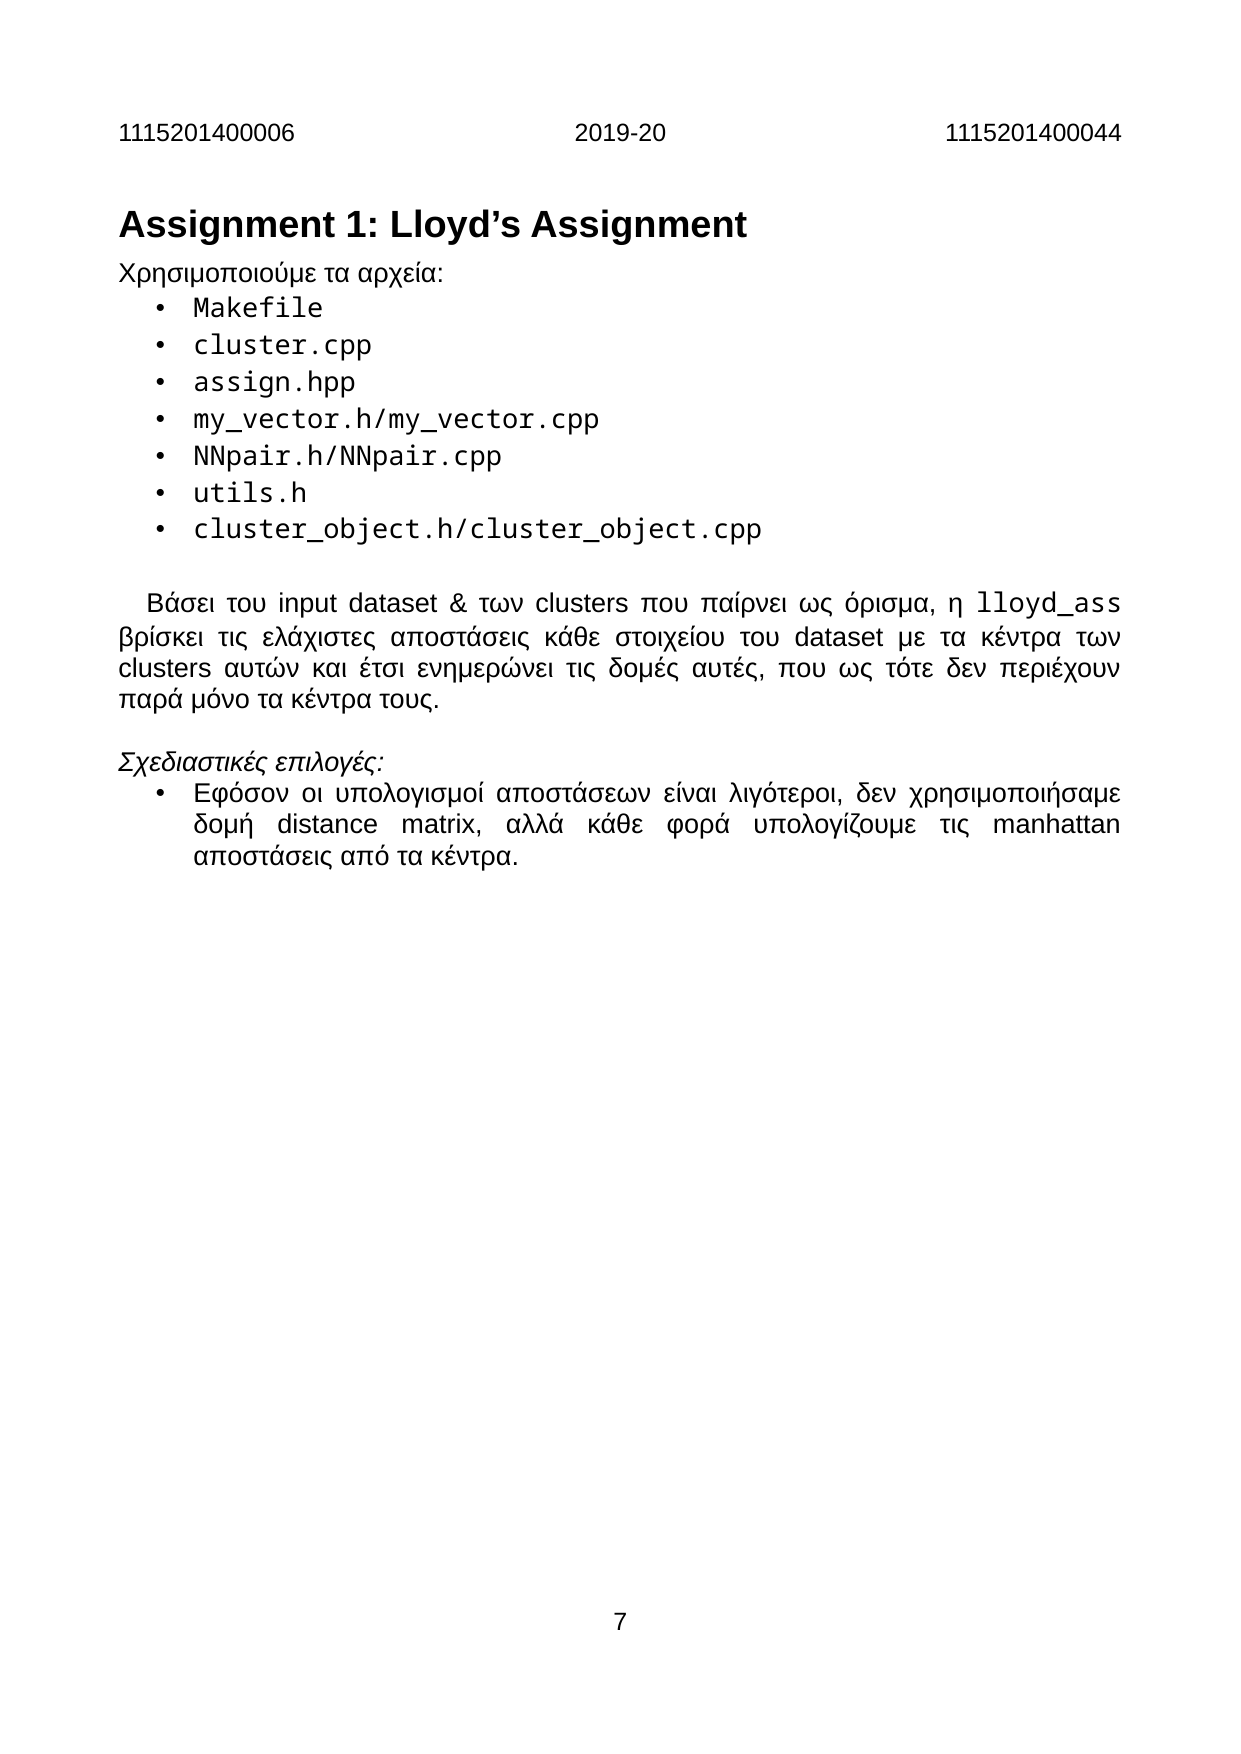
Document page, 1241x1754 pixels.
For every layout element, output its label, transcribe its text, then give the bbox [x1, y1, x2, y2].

subtitle Assignment 1: Lloyd’s Assignment [118, 201, 1122, 245]
list assign.hpp [156, 362, 1122, 399]
list Makefile [156, 289, 1122, 326]
list cluster.cpp [156, 326, 1122, 362]
text Χρησιμοποιούμε τα αρχεία: [118, 257, 1122, 289]
text Βάσει του input dataset & των clusters που παίρνει ως όρισμα, η lloyd_ass βρίσκει τις ελάχιστες αποστάσεις κάθε στοιχείου του dataset με τα κέντρα των clusters αυτών και έτσι ενημερώνει τις δομές αυτές, που ως τότε δεν περιέχουν παρά μόνο τα κέντρα τους. [118, 584, 1122, 714]
list NNpair.h/NNpair.cpp [156, 436, 1122, 473]
list cluster_object.h/cluster_object.cpp [156, 510, 1122, 547]
text Σχεδιαστικές επιλογές: [118, 746, 1122, 777]
list my_vector.h/my_vector.cpp [156, 399, 1122, 436]
list Εφόσον οι υπολογισμοί αποστάσεων είναι λιγότεροι, δεν χρησιμοποιήσαμε δομή distance matrix, αλλά κάθε φορά υπολογίζουμε τις manhattan αποστάσεις από τα κέντρα. [156, 777, 1122, 871]
list utils.h [156, 473, 1122, 510]
